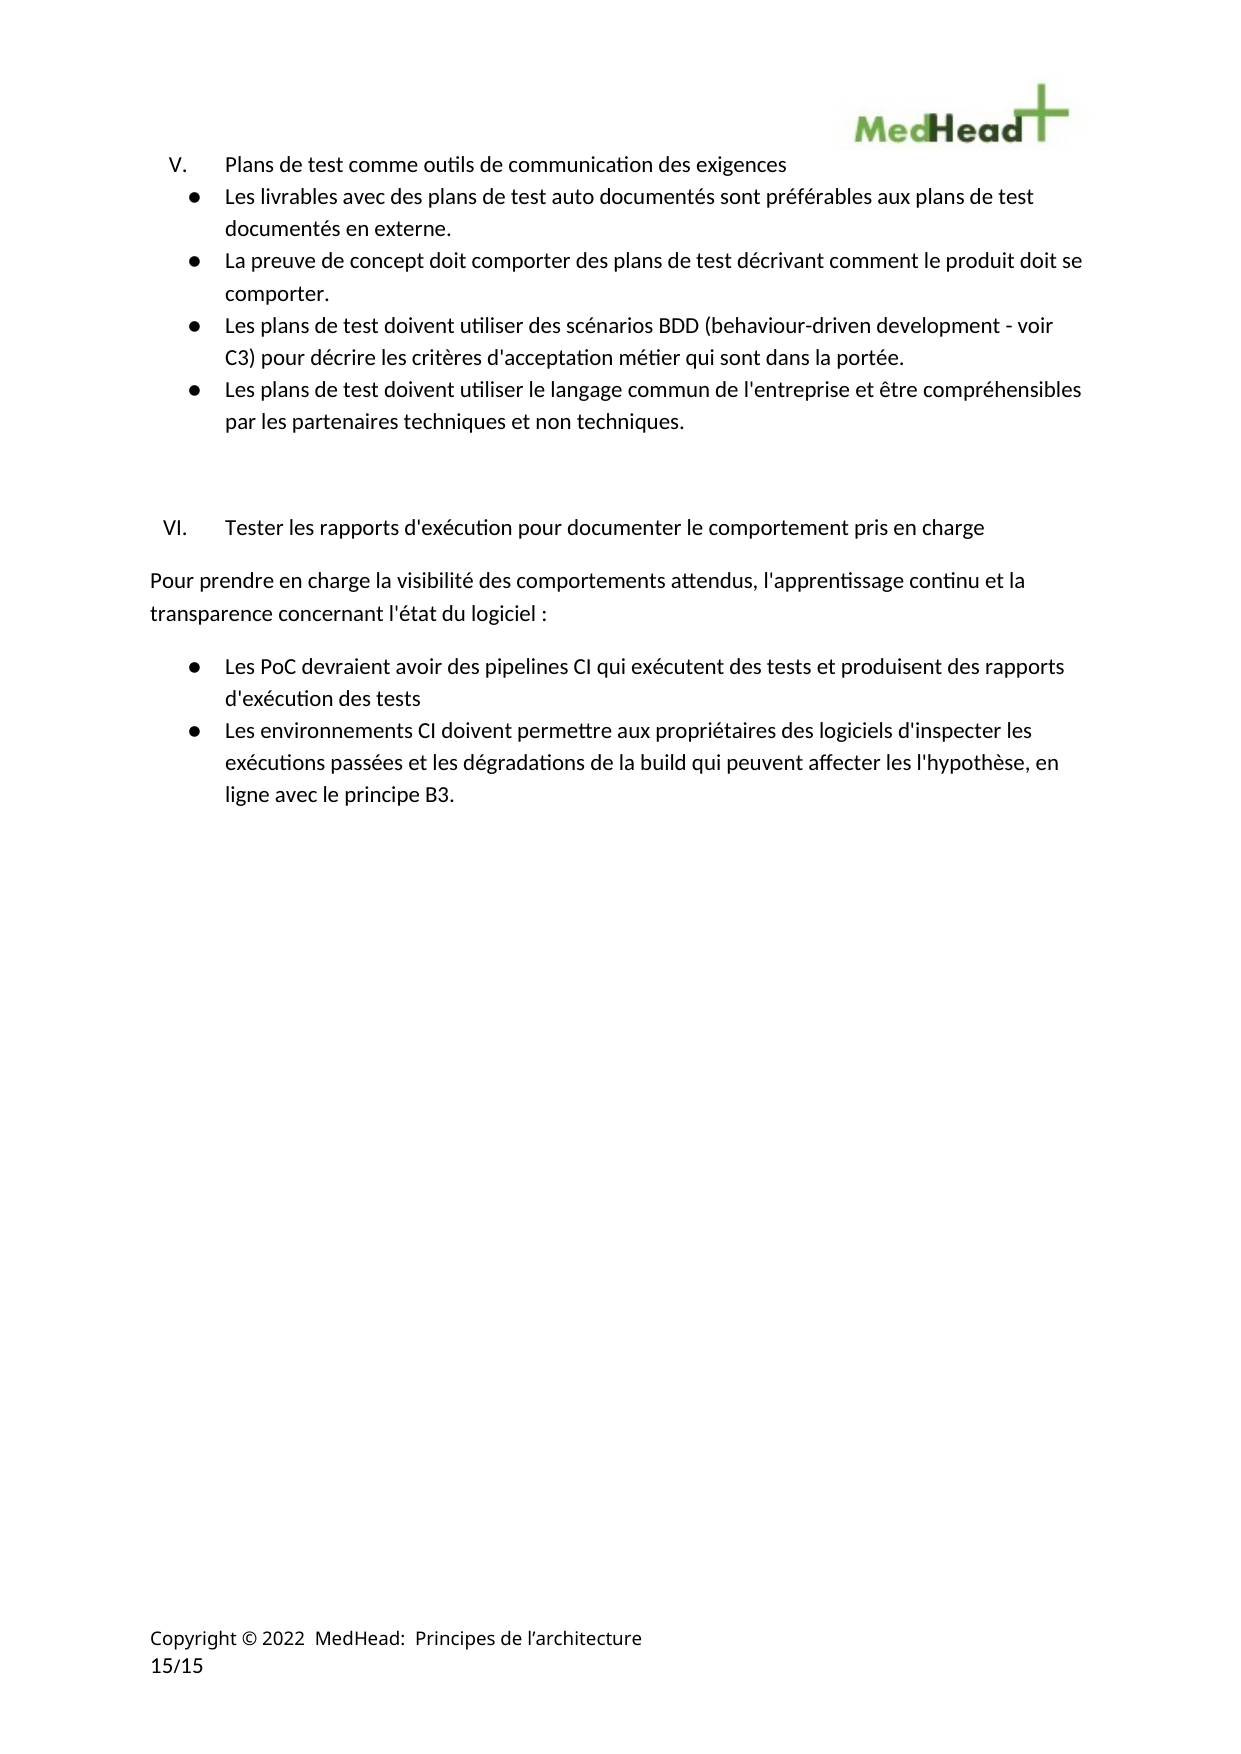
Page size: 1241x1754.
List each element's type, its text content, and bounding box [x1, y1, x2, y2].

list Les environnements CI doivent permettre aux propriétaires des logiciels d'inspecter les exécutions passées et les dégradations de la build qui peuvent affecter les l'hypothèse, en ligne avec le principe B3. [187, 716, 1090, 808]
list Plans de test comme outils de communication des exigences [187, 150, 1090, 178]
text Pour prendre en charge la visibilité des comportements attendus, l'apprentissage continu et la transparence concernant l'état du logiciel : [150, 567, 1090, 627]
list La preuve de concept doit comporter des plans de test décrivant comment le produit doit se comporter. [187, 247, 1090, 307]
list Les plans de test doivent utiliser le langage commun de l'entreprise et être compréhensibles par les partenaires techniques et non techniques. [187, 375, 1090, 436]
list Les livrables avec des plans de test auto documentés sont préférables aux plans de test documentés en externe. [187, 182, 1090, 242]
list Tester les rapports d'exécution pour documenter le comportement pris en charge [187, 513, 1090, 542]
list Les plans de test doivent utiliser des scénarios BDD (behaviour-driven development - voir C3) pour décrire les critères d'acceptation métier qui sont dans la portée. [187, 311, 1090, 371]
list Les PoC devraient avoir des pipelines CI qui exécutent des tests et produisent des rapports d'exécution des tests [187, 652, 1090, 712]
picture [834, 75, 1091, 150]
